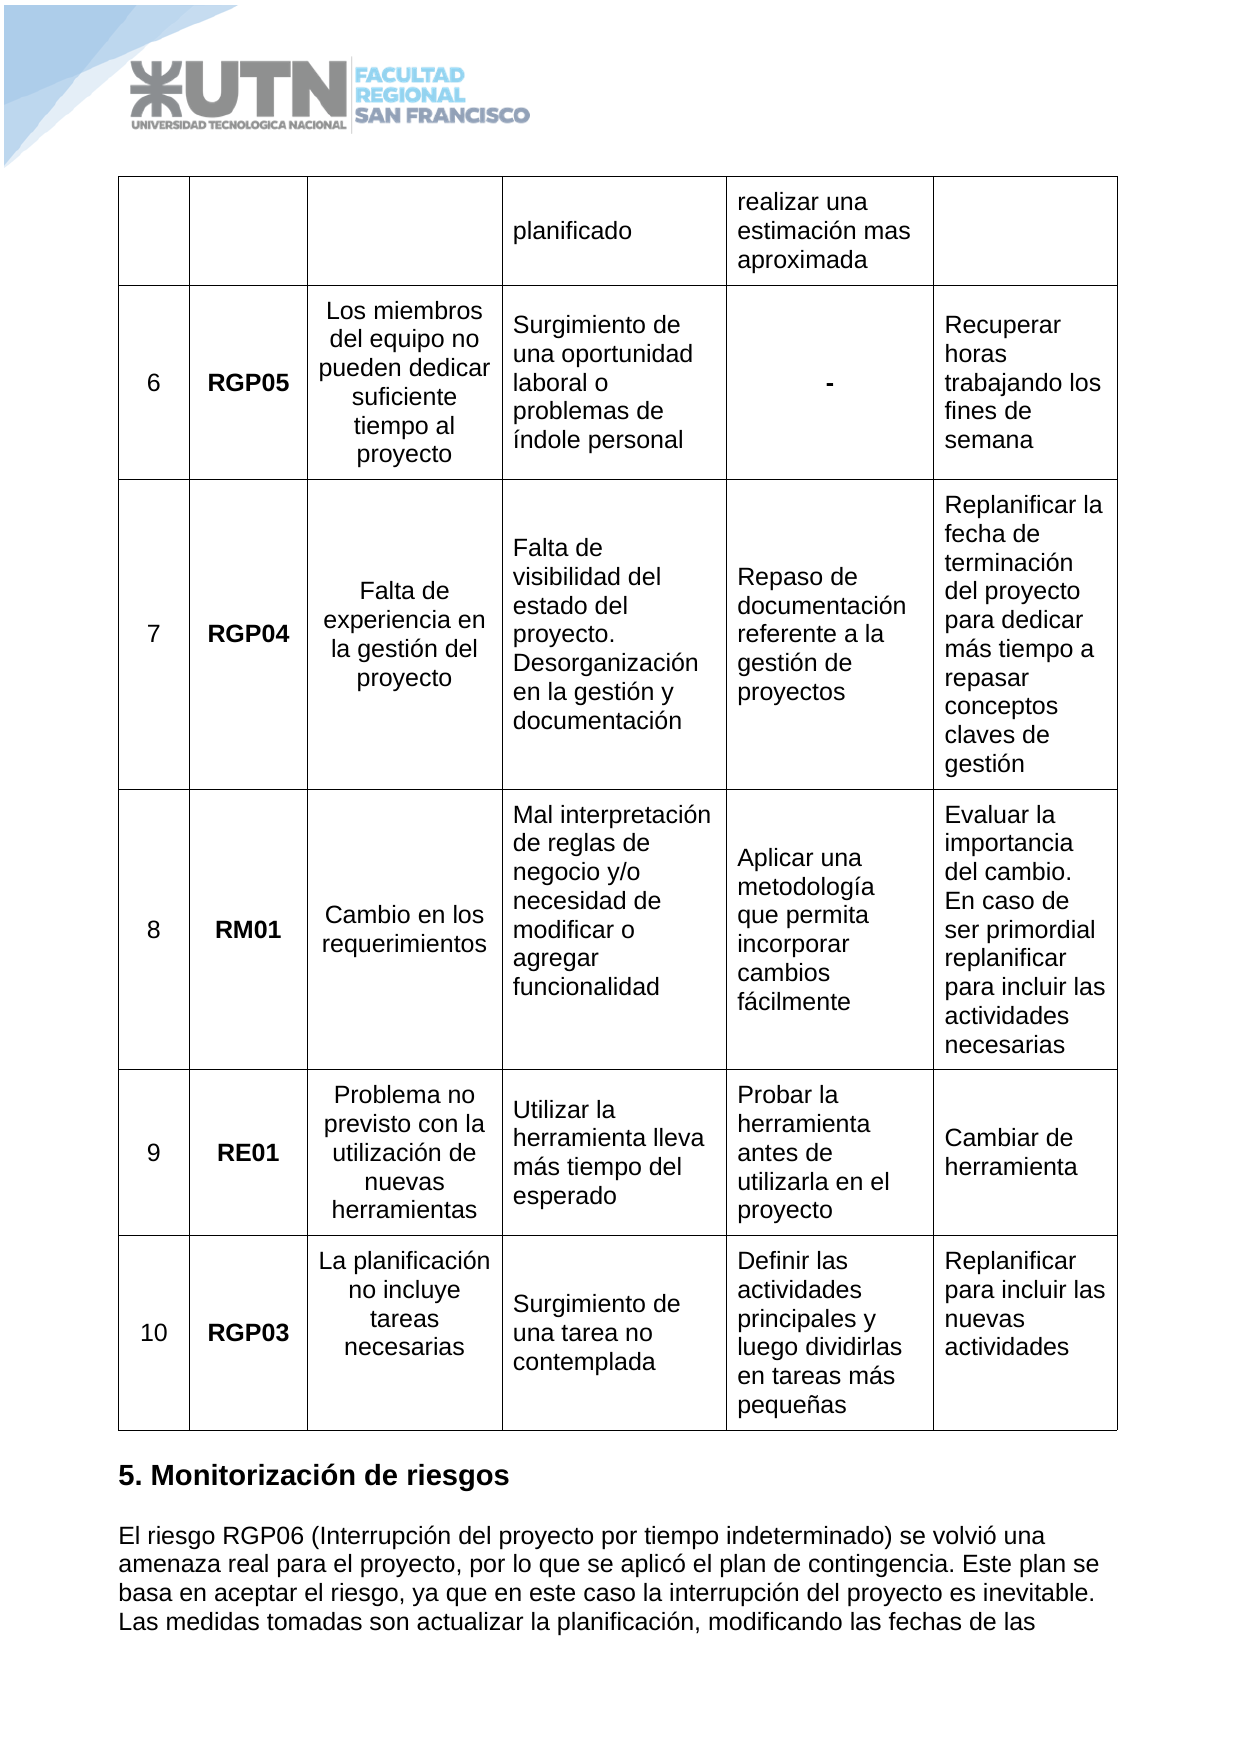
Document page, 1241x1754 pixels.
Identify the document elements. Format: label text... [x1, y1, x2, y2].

table_cell Cambiar de herramienta [934, 1070, 1117, 1235]
table_cell Replanificar la fecha de terminación del proyecto para dedicar más tiempo a repasar conceptos claves de gestión [934, 480, 1117, 788]
table_cell realizar una estimación mas aproximada [727, 177, 933, 284]
table_cell Recuperar horas trabajando los fines de semana [934, 286, 1117, 479]
text 5. Monitorización de riesgos [118, 1458, 1122, 1492]
table_cell RGP03 [190, 1236, 307, 1429]
table_cell Cambio en los requerimientos [308, 790, 502, 1069]
table_cell Mal interpretación de reglas de negocio y/o necesidad de modificar o agregar funcionalidad [503, 790, 726, 1069]
table_cell [190, 177, 307, 284]
table_cell Aplicar una metodología que permita incorporar cambios fácilmente [727, 790, 933, 1069]
table_cell RGP04 [190, 480, 307, 788]
table_cell 9 [119, 1070, 189, 1235]
table_cell Falta de experiencia en la gestión del proyecto [308, 480, 502, 788]
table_cell [119, 177, 189, 284]
table_cell Utilizar la herramienta lleva más tiempo del esperado [503, 1070, 726, 1235]
table_cell Evaluar la importancia del cambio. En caso de ser primordial replanificar para incluir las actividades necesarias [934, 790, 1117, 1069]
table_cell 8 [119, 790, 189, 1069]
table_cell 6 [119, 286, 189, 479]
table_cell RE01 [190, 1070, 307, 1235]
table_cell 10 [119, 1236, 189, 1429]
table_cell [934, 177, 1117, 284]
table_cell RM01 [190, 790, 307, 1069]
text El riesgo RGP06 (Interrupción del proyecto por tiempo indeterminado) se volvió una amenaza real para el proyecto, por lo que se aplicó el plan de contingencia. Este plan se basa en aceptar el riesgo, ya que en este caso la interrupción del proyecto es inevitable. Las medidas tomadas son actualizar la planificación, modificando las fechas de las [118, 1521, 1122, 1636]
table_cell Surgimiento de una oportunidad laboral o problemas de índole personal [503, 286, 726, 479]
table_cell Los miembros del equipo no pueden dedicar suficiente tiempo al proyecto [308, 286, 502, 479]
table_cell - [727, 286, 933, 479]
table_cell RGP05 [190, 286, 307, 479]
table_cell planificado [503, 177, 726, 284]
table_cell Problema no previsto con la utilización de nuevas herramientas [308, 1070, 502, 1235]
table_cell La planificación no incluye tareas necesarias [308, 1236, 502, 1429]
table_cell Surgimiento de una tarea no contemplada [503, 1236, 726, 1429]
picture [3, 5, 532, 169]
table_cell 7 [119, 480, 189, 788]
table_cell Probar la herramienta antes de utilizarla en el proyecto [727, 1070, 933, 1235]
table_cell [308, 177, 502, 284]
table_cell Falta de visibilidad del estado del proyecto. Desorganización en la gestión y documentación [503, 480, 726, 788]
table_cell Definir las actividades principales y luego dividirlas en tareas más pequeñas [727, 1236, 933, 1429]
table_cell Repaso de documentación referente a la gestión de proyectos [727, 480, 933, 788]
table_cell Replanificar para incluir las nuevas actividades [934, 1236, 1117, 1429]
